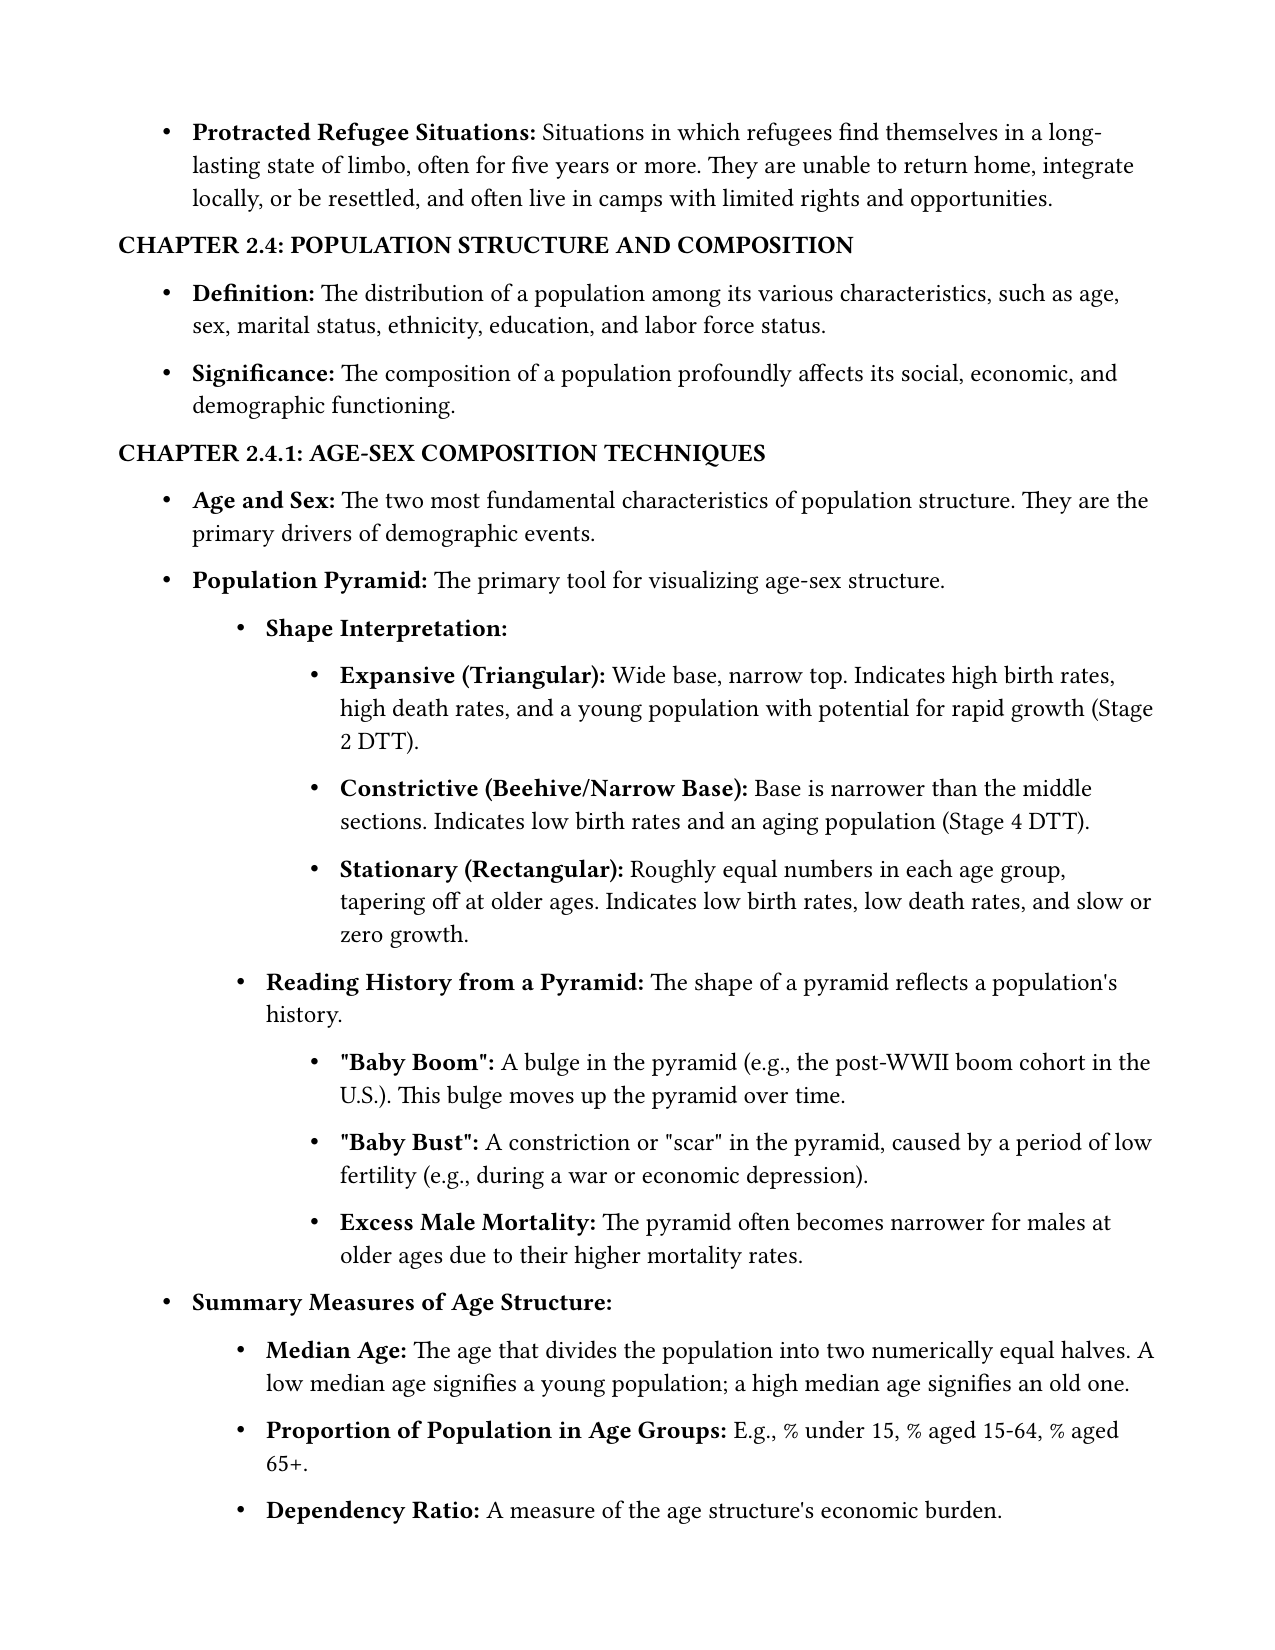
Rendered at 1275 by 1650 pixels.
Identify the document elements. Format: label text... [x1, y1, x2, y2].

list Proportion of Population in Age Groups: E.g., % under 15, % aged 15-64, % aged 65+. [236, 1416, 1157, 1477]
list Protracted Refugee Situations: Situations in which refugees find themselves in a long-lasting state of limbo, often for five years or more. They are unable to return home, integrate locally, or be resettled, and often live in camps with limited rights and opportunities. [162, 118, 1157, 212]
list Age and Sex: The two most fundamental characteristics of population structure. They are the primary drivers of demographic events. [162, 486, 1157, 548]
list Expansive (Triangular): Wide base, narrow top. Indicates high birth rates, high death rates, and a young population with potential for rapid growth (Stage 2 DTT). [310, 661, 1157, 756]
text CHAPTER 2.4.1: AGE-SEX COMPOSITION TECHNIQUES [118, 439, 1157, 467]
list Median Age: The age that divides the population into two numerically equal halves. A low median age signifies a young population; a high median age signifies an old one. [236, 1336, 1157, 1397]
list Constrictive (Beehive/Narrow Base): Base is narrower than the middle sections. Indicates low birth rates and an aging population (Stage 4 DTT). [310, 774, 1157, 836]
text CHAPTER 2.4: POPULATION STRUCTURE AND COMPOSITION [118, 231, 1157, 260]
list "Baby Boom": A bulge in the pyramid (e.g., the post-WWII boom cohort in the U.S.). This bulge moves up the pyramid over time. [310, 1048, 1157, 1109]
list Excess Male Mortality: The pyramid often becomes narrower for males at older ages due to their higher mortality rates. [310, 1208, 1157, 1269]
list Shape Interpretation: [236, 614, 1157, 642]
list Reading History from a Pyramid: The shape of a pyramid reflects a population's history. [236, 968, 1157, 1029]
list Stationary (Rectangular): Roughly equal numbers in each age group, tapering off at older ages. Indicates low birth rates, low death rates, and slow or zero growth. [310, 854, 1157, 949]
list Population Pyramid: The primary tool for visualizing age-sex structure. [162, 567, 1157, 595]
list Significance: The composition of a population profoundly affects its social, economic, and demographic functioning. [162, 359, 1157, 420]
list "Baby Bust": A constriction or "scar" in the pyramid, caused by a period of low fertility (e.g., during a war or economic depression). [310, 1128, 1157, 1189]
list Definition: The distribution of a population among its various characteristics, such as age, sex, marital status, ethnicity, education, and labor force status. [162, 278, 1157, 340]
list Dependency Ratio: A measure of the age structure's economic burden. [236, 1496, 1157, 1525]
list Summary Measures of Age Structure: [162, 1288, 1157, 1317]
